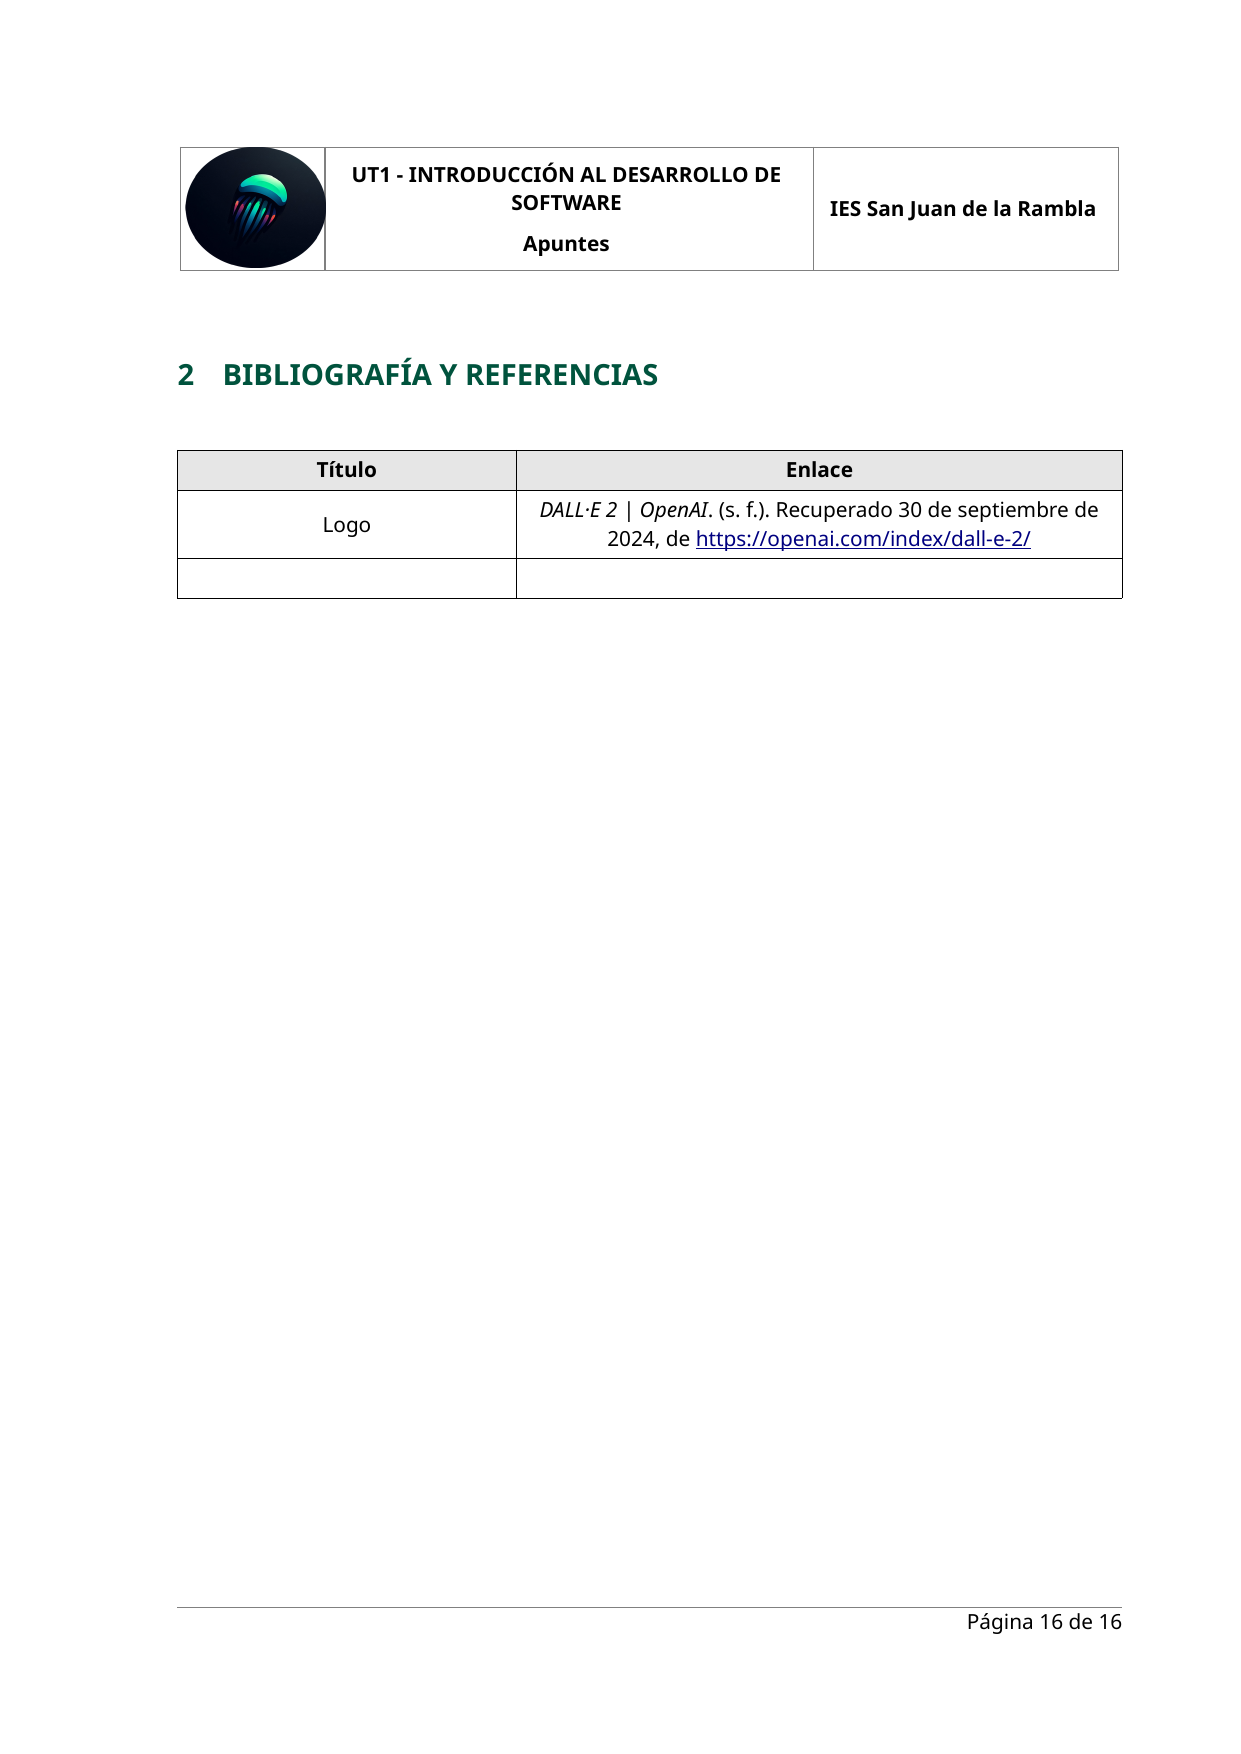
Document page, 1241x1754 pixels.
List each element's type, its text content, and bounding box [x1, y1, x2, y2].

table_header Título [178, 451, 516, 490]
table_cell Logo [178, 491, 516, 558]
table_cell DALL·E 2 | OpenAI. (s. f.). Recuperado 30 de septiembre de 2024, de https://openai.com/index/dall-e-2/ [517, 491, 1122, 558]
table_cell [517, 559, 1122, 598]
picture [185, 147, 326, 268]
table_header Enlace [517, 451, 1122, 490]
table_cell [178, 559, 516, 598]
subtitle BIBLIOGRAFÍA Y REFERENCIAS [177, 354, 1122, 393]
